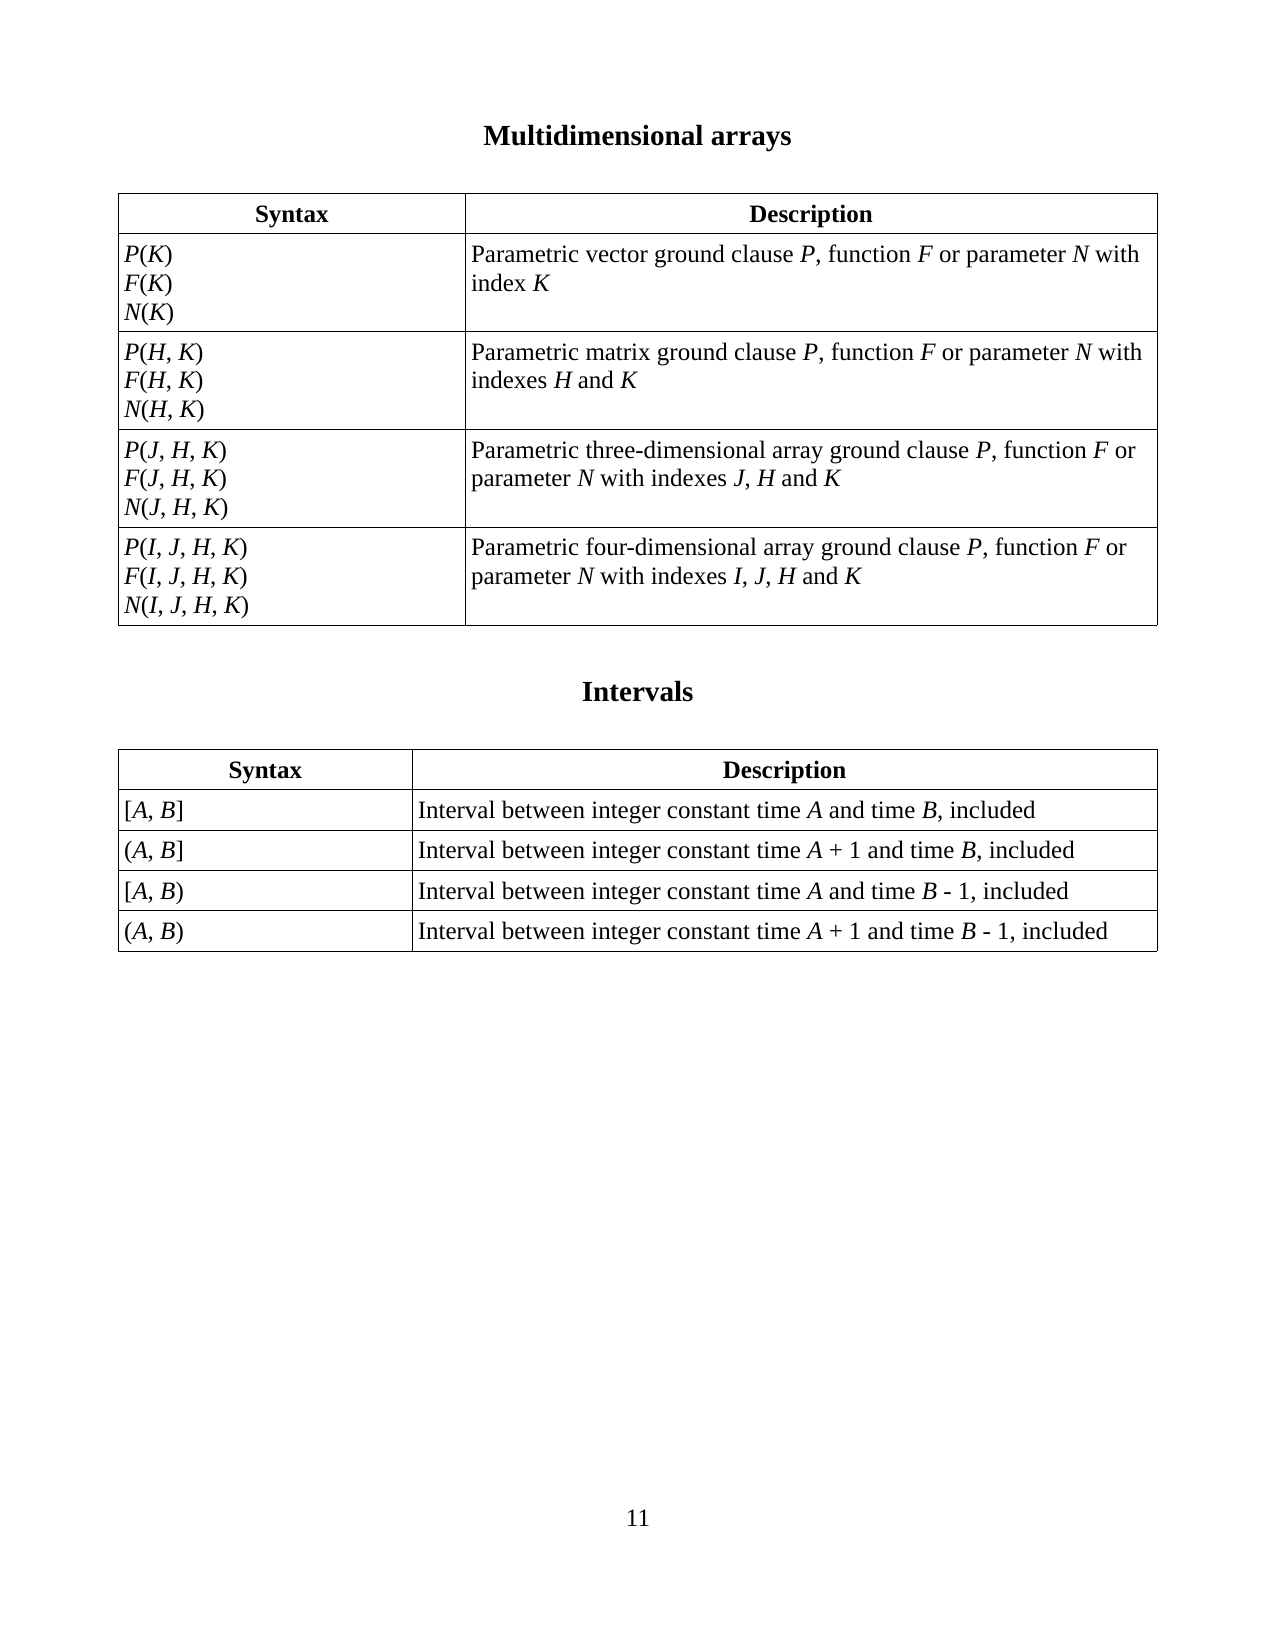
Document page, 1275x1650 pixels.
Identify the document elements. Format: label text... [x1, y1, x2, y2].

table_header Syntax [119, 750, 412, 789]
table_cell Parametric three-dimensional array ground clause P, function F or parameter N with indexes J, H and K [466, 430, 1157, 527]
table_cell Parametric matrix ground clause P, function F or parameter N with indexes H and K [466, 332, 1157, 429]
table_header Syntax [119, 194, 465, 233]
table_header Description [413, 750, 1157, 789]
table_cell Interval between integer constant time A and time B - 1, included [413, 871, 1157, 910]
table_header Description [466, 194, 1157, 233]
table_cell P(I, J, H, K) F(I, J, H, K) N(I, J, H, K) [119, 528, 465, 624]
subtitle Multidimensional arrays [118, 118, 1157, 152]
table_cell P(K) F(K) N(K) [119, 234, 465, 331]
table_cell [A, B] [119, 790, 412, 829]
table_cell (A, B] [119, 831, 412, 870]
table_cell Interval between integer constant time A + 1 and time B, included [413, 831, 1157, 870]
table_cell Parametric four-dimensional array ground clause P, function F or parameter N with indexes I, J, H and K [466, 528, 1157, 624]
table_cell Parametric vector ground clause P, function F or parameter N with index K [466, 234, 1157, 331]
table_cell (A, B) [119, 911, 412, 951]
subtitle Intervals [118, 674, 1157, 708]
table_cell Interval between integer constant time A + 1 and time B - 1, included [413, 911, 1157, 951]
table_cell [A, B) [119, 871, 412, 910]
table_cell Interval between integer constant time A and time B, included [413, 790, 1157, 829]
table_cell P(J, H, K) F(J, H, K) N(J, H, K) [119, 430, 465, 527]
table_cell P(H, K) F(H, K) N(H, K) [119, 332, 465, 429]
